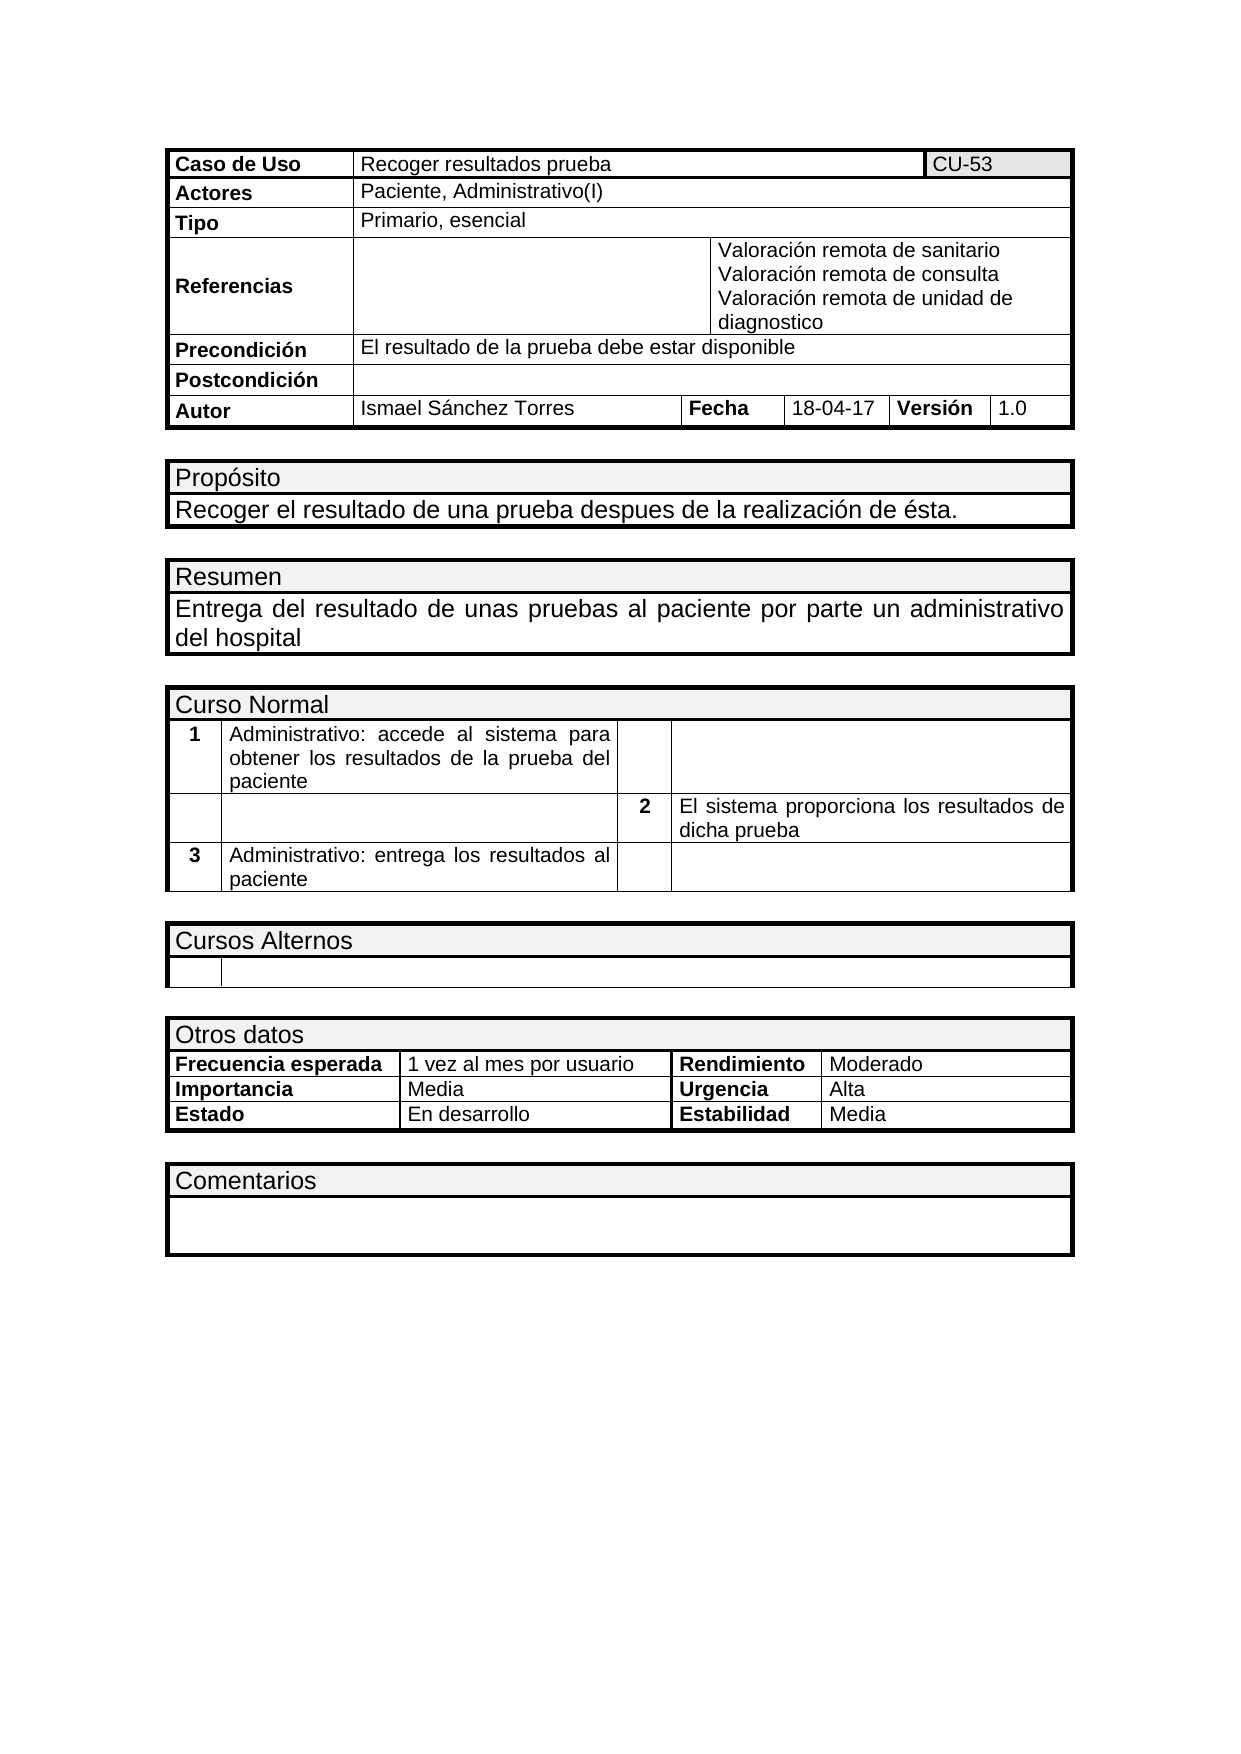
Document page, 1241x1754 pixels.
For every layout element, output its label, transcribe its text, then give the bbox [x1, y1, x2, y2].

table_cell [672, 843, 1070, 891]
table_cell Tipo [170, 208, 353, 237]
table_cell 1 vez al mes por usuario [401, 1052, 670, 1076]
table_cell [618, 843, 671, 891]
table_cell 1 [170, 721, 221, 793]
table_cell [618, 721, 671, 793]
table_cell [672, 721, 1070, 793]
table_cell [354, 365, 1070, 395]
table_cell 3 [170, 843, 221, 891]
table_cell En desarrollo [401, 1102, 670, 1128]
table_cell [222, 794, 617, 842]
table_header CU-53 [927, 152, 1070, 176]
table_header Otros datos [170, 1020, 1070, 1049]
table_header Cursos Alternos [170, 926, 1070, 954]
table_cell Administrativo: accede al sistema para obtener los resultados de la prueba del paciente [222, 721, 617, 793]
table_cell El sistema proporciona los resultados de dicha prueba [672, 794, 1070, 842]
table_header Recoger resultados prueba [354, 152, 923, 176]
table_header Curso Normal [170, 690, 1070, 718]
table_header Comentarios [170, 1166, 1070, 1195]
table_header Propósito [170, 463, 1070, 492]
table_cell Versión [890, 396, 990, 425]
table_cell [170, 794, 221, 842]
table_cell Estabilidad [673, 1102, 821, 1128]
table_header Caso de Uso [170, 152, 353, 176]
table_cell 18-04-17 [785, 396, 889, 425]
table_cell Media [401, 1077, 670, 1101]
table_cell [170, 1198, 1070, 1252]
table_cell Fecha [682, 396, 784, 425]
table_cell Entrega del resultado de unas pruebas al paciente por parte un administrativo del hospital [170, 594, 1070, 651]
table_cell [170, 958, 221, 986]
table_cell Actores [170, 179, 353, 207]
table_cell [354, 238, 710, 334]
table_cell 2 [618, 794, 671, 842]
table_cell Importancia [170, 1077, 399, 1101]
table_cell Media [822, 1102, 1070, 1128]
table_cell El resultado de la prueba debe estar disponible [354, 335, 1070, 364]
table_cell Frecuencia esperada [170, 1052, 399, 1076]
table_cell Postcondición [170, 365, 353, 395]
table_cell [222, 958, 1070, 986]
table_cell 1.0 [991, 396, 1070, 425]
table_cell Estado [170, 1102, 399, 1128]
table_cell Ismael Sánchez Torres [354, 396, 681, 425]
table_cell Valoración remota de sanitario Valoración remota de consulta Valoración remota de unidad de diagnostico [711, 238, 1070, 334]
table_cell Moderado [822, 1052, 1070, 1076]
table_cell Rendimiento [673, 1052, 821, 1076]
table_cell Administrativo: entrega los resultados al paciente [222, 843, 617, 891]
table_cell Recoger el resultado de una prueba despues de la realización de ésta. [170, 495, 1070, 524]
table_header Resumen [170, 562, 1070, 591]
table_cell Urgencia [673, 1077, 821, 1101]
table_cell Autor [170, 396, 353, 425]
table_cell Paciente, Administrativo(I) [354, 179, 1070, 207]
table_cell Alta [822, 1077, 1070, 1101]
table_cell Precondición [170, 335, 353, 364]
table_cell Primario, esencial [354, 208, 1070, 237]
table_cell Referencias [170, 238, 353, 334]
